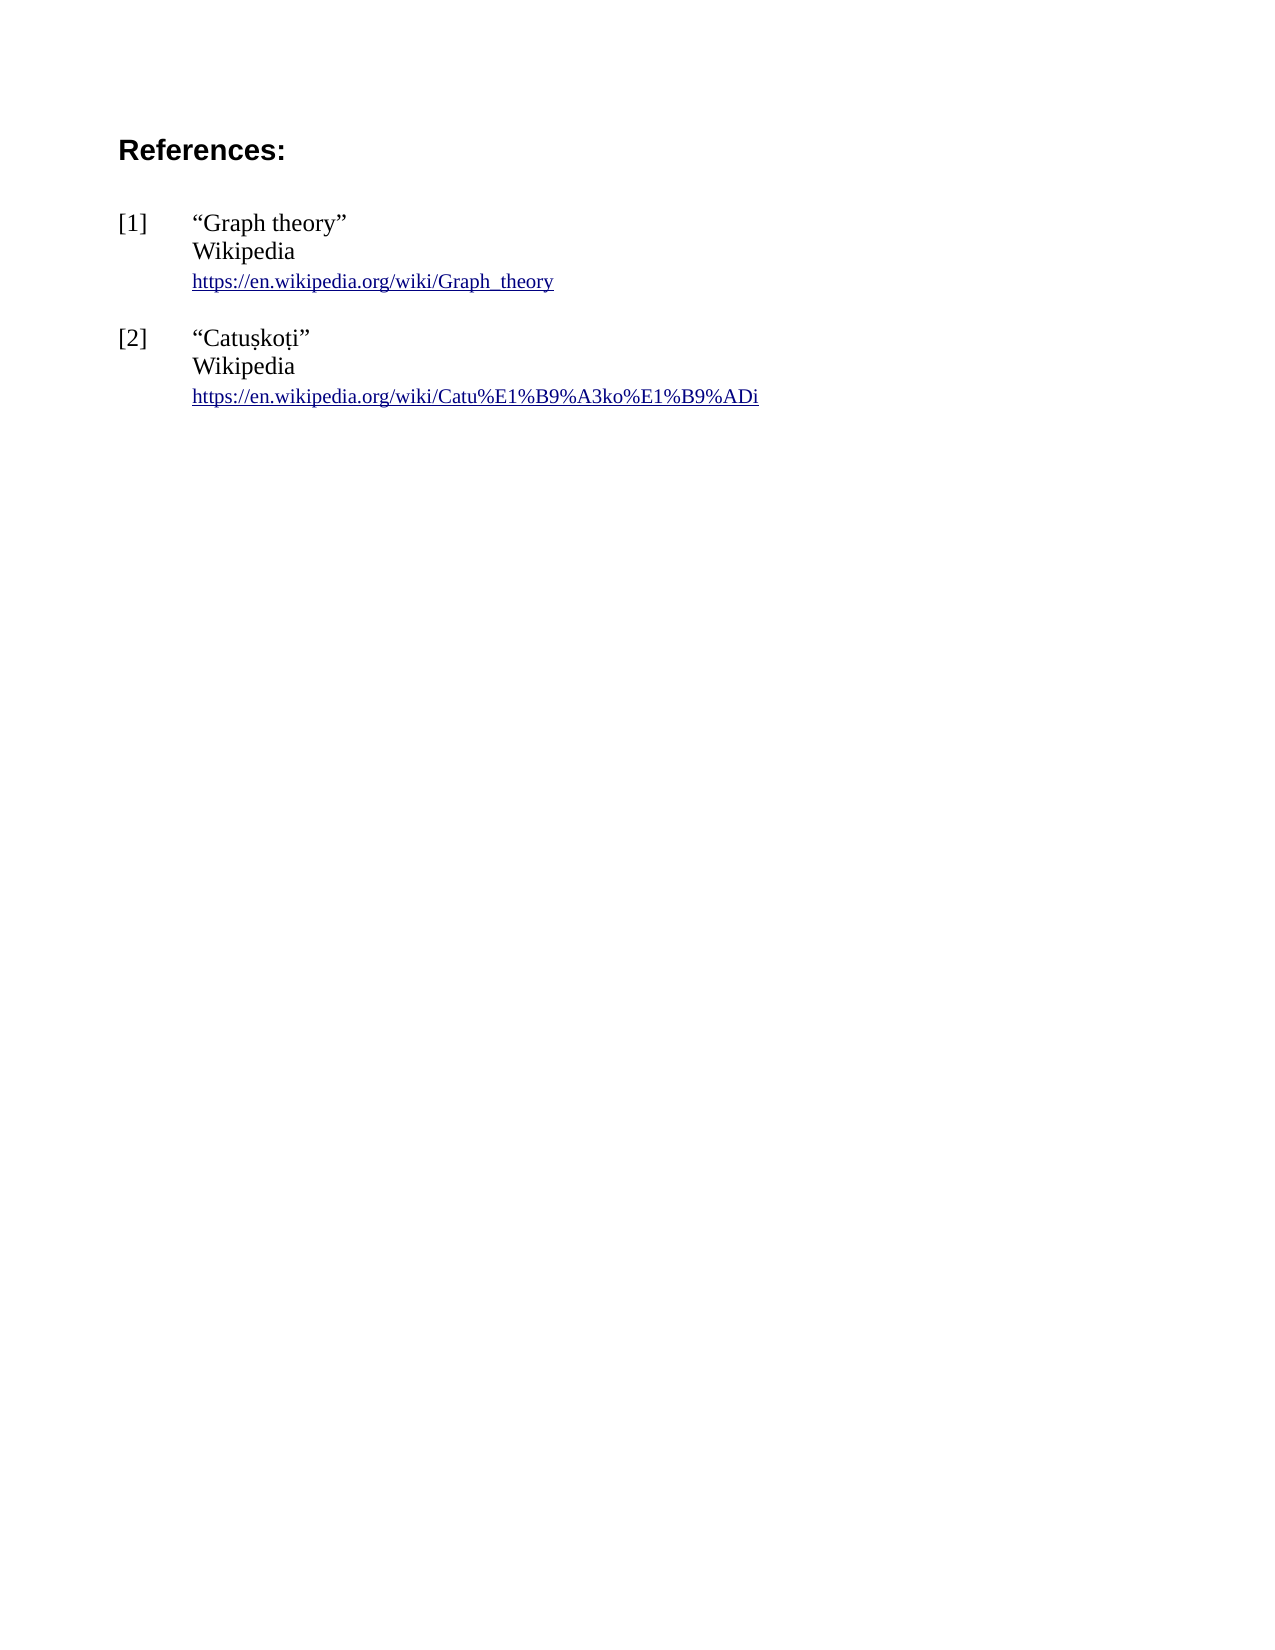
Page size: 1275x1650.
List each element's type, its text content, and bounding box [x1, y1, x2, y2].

text [1] “Graph theory” [118, 208, 1157, 236]
text Wikipedia [118, 236, 1157, 265]
subtitle References: [118, 133, 1157, 166]
text https://en.wikipedia.org/wiki/Graph_theory [118, 265, 1157, 294]
text Wikipedia [118, 351, 1157, 380]
text https://en.wikipedia.org/wiki/Catu%E1%B9%A3ko%E1%B9%ADi [118, 380, 1157, 409]
text [2] “Catuṣkoṭi” [118, 323, 1157, 351]
